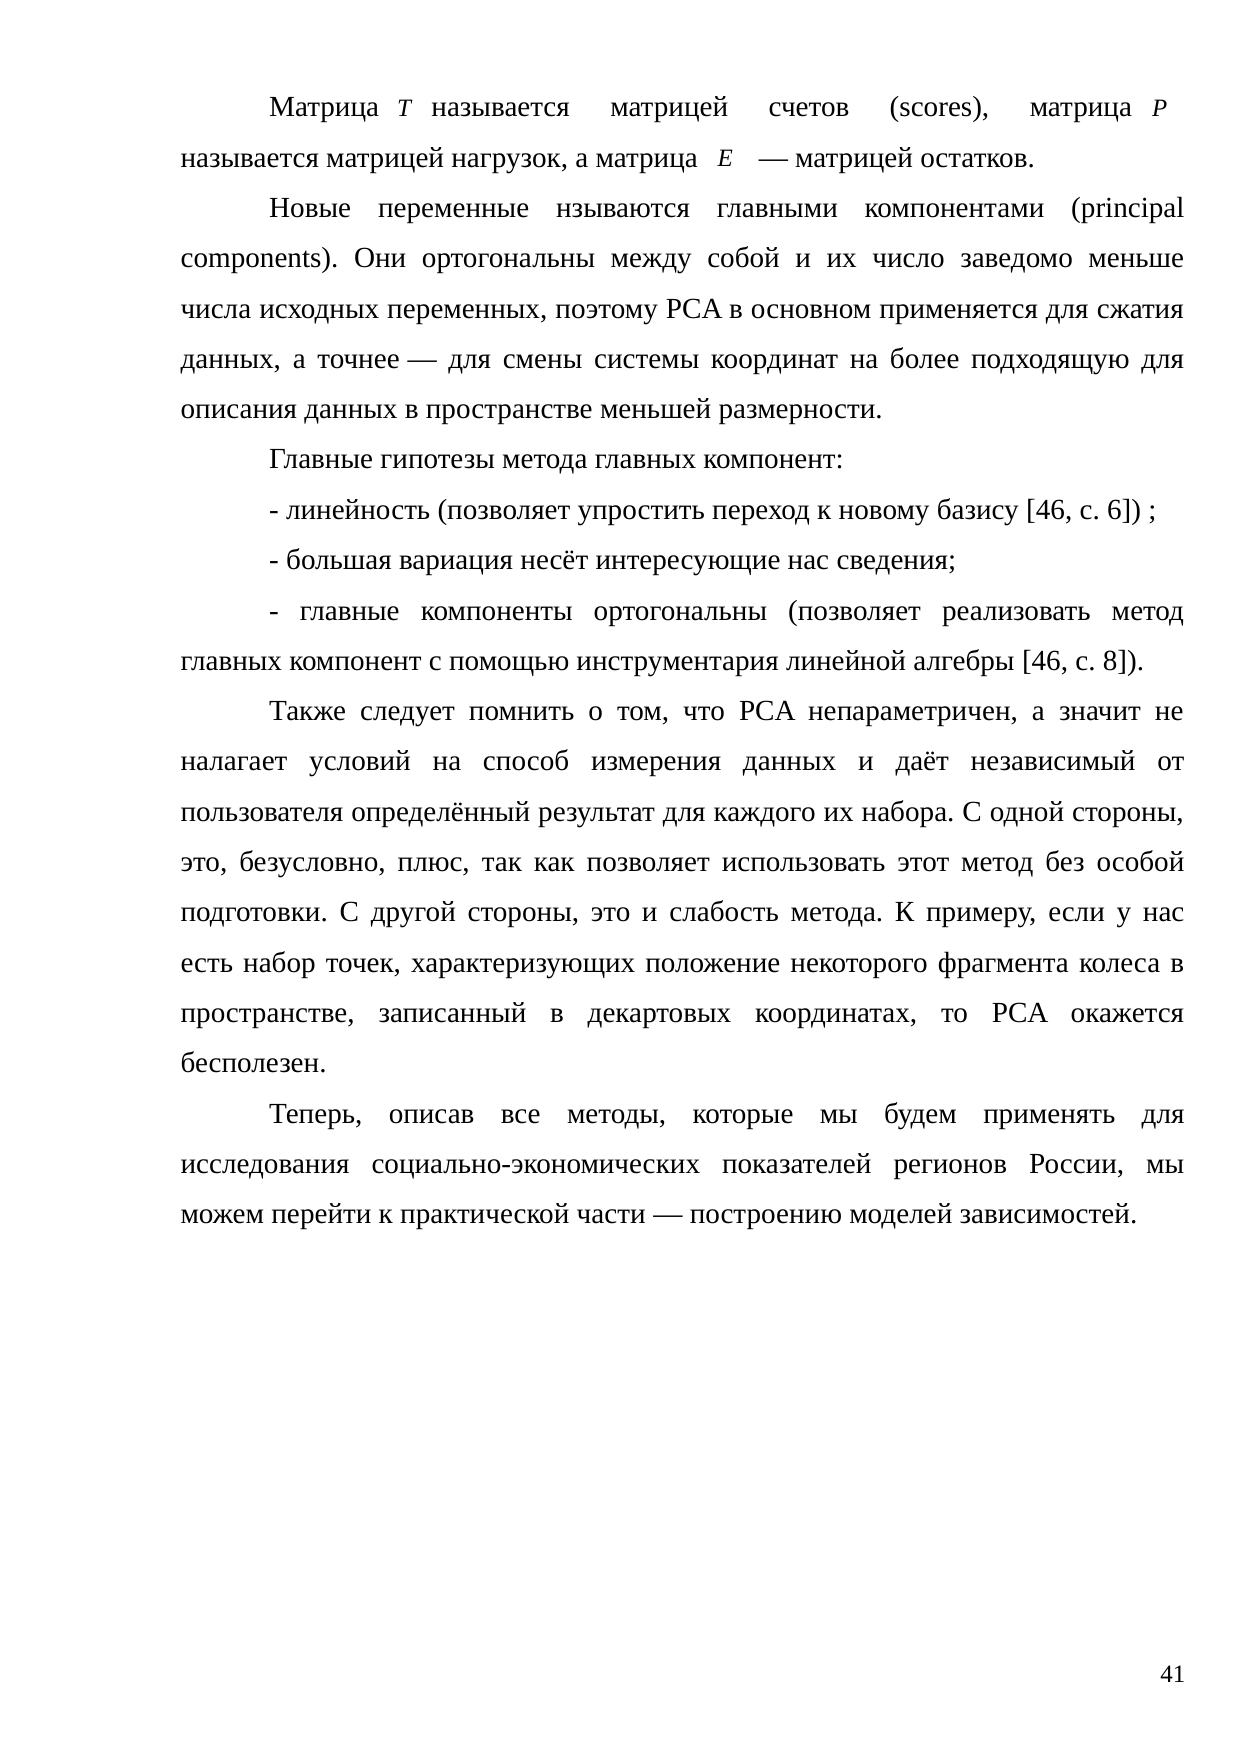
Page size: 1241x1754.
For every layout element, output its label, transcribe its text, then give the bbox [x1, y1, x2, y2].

text Также следует помнить о том, что PCA непараметричен, а значит не налагает условий на способ измерения данных и даёт независимый от пользователя определённый результат для каждого их набора. С одной стороны, это, безусловно, плюс, так как позволяет использовать этот метод без особой подготовки. С другой стороны, это и слабость метода. К примеру, если у нас есть набор точек, характеризующих положение некоторого фрагмента колеса в пространстве, записанный в декартовых координатах, то PCA окажется бесполезен. [180, 693, 1185, 1079]
text - большая вариация несёт интересующие нас сведения; [180, 542, 1185, 576]
text Теперь, описав все методы, которые мы будем применять для исследования социально-экономических показателей регионов России, мы можем перейти к практической части — построению моделей зависимостей. [180, 1096, 1185, 1230]
text Новые переменные нзываются главными компонентами (principal components). Они ортогональны между собой и их число заведомо меньше числа исходных переменных, поэтому PCA в основном применяется для сжатия данных, а точнее — для смены системы координат на более подходящую для описания данных в пространстве меньшей размерности. [180, 190, 1185, 425]
text - главные компоненты ортогональны (позволяет реализовать метод главных компонент с помощью инструментария линейной алгебры [46, с. 8]). [180, 593, 1185, 676]
text - линейность (позволяет упростить переход к новому базису [46, с. 6]) ; [180, 492, 1185, 526]
text Главные гипотезы метода главных компонент: [180, 442, 1185, 475]
text Матрицаназывается матрицей счетов (scores), матрицаназывается матрицей нагрузок, а матрица — матрицей остатков. [180, 89, 1185, 173]
